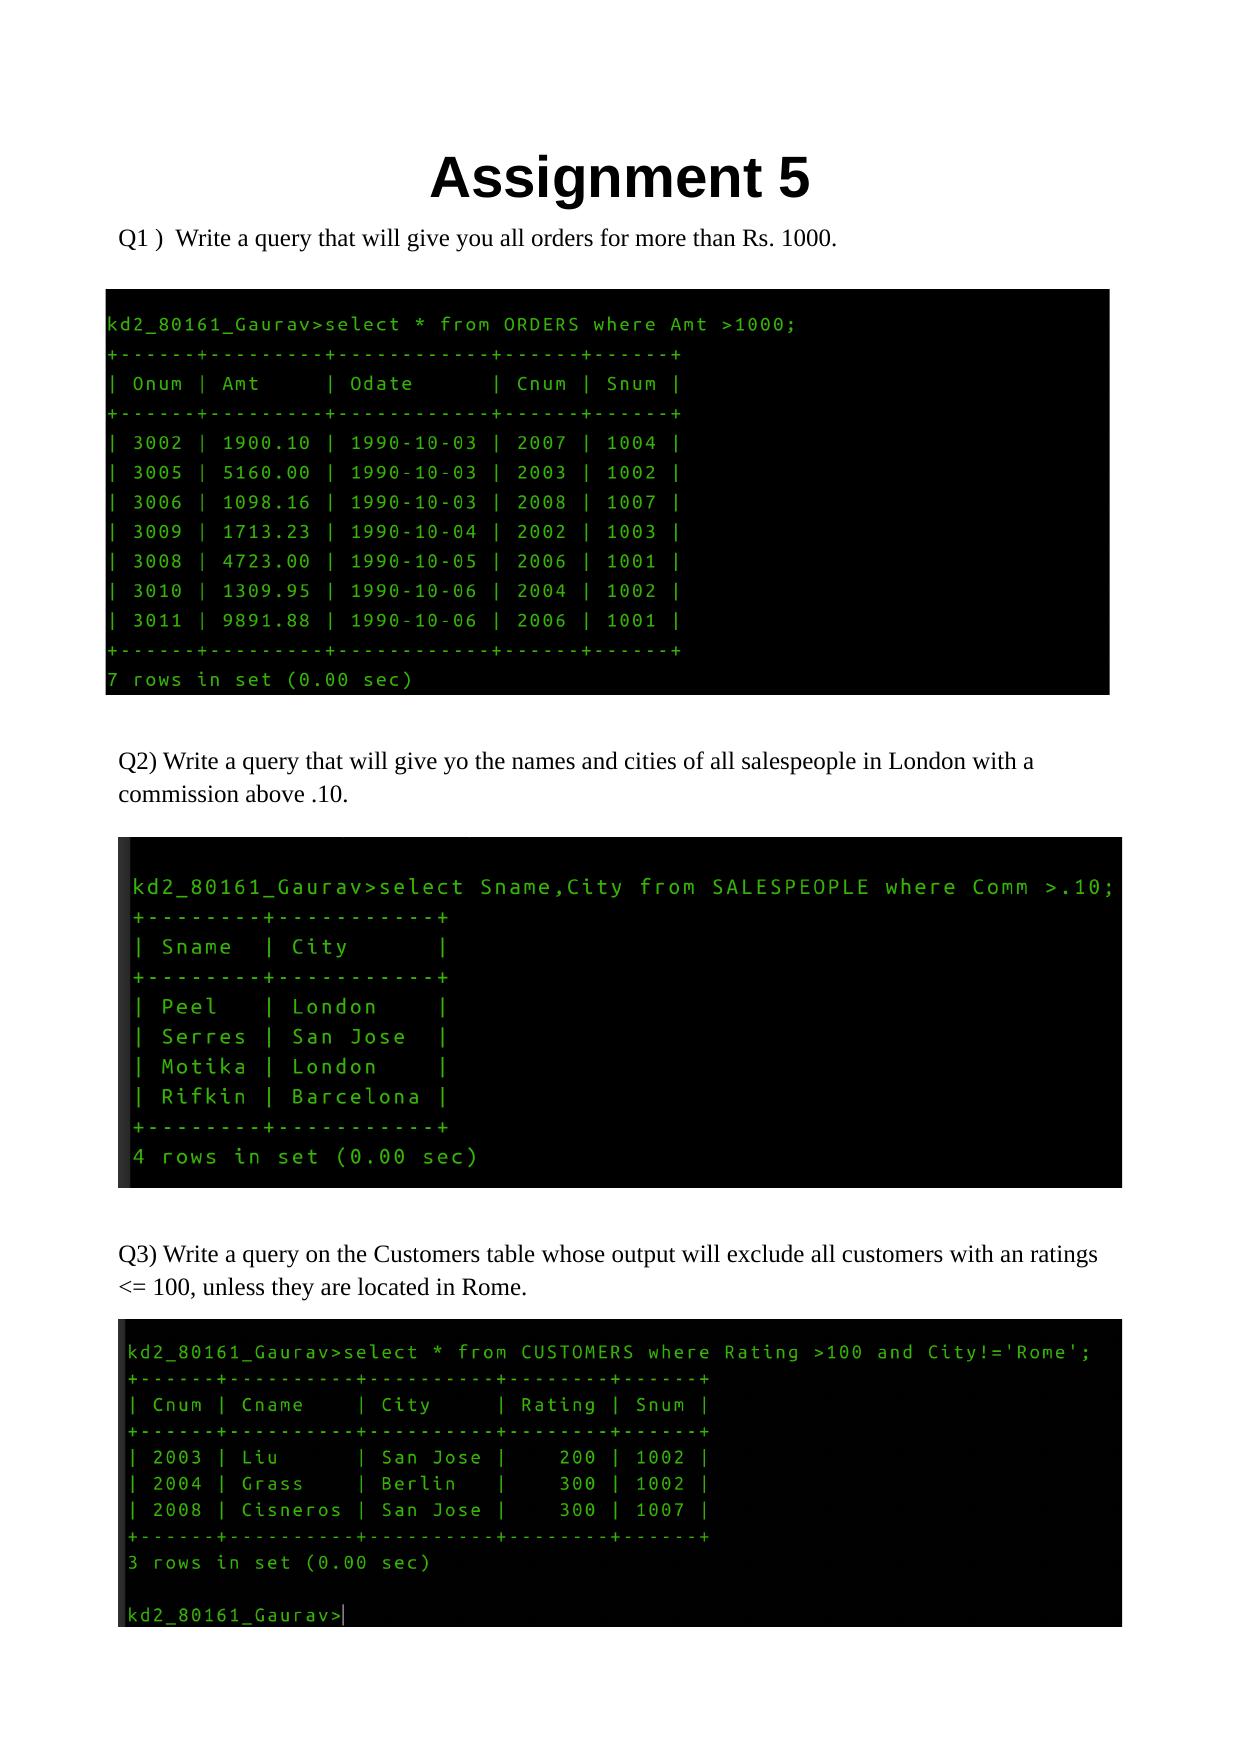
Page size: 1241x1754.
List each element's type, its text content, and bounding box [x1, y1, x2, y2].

text Q1 ) Write a query that will give you all orders for more than Rs. 1000. [118, 223, 1122, 251]
text Q3) Write a query on the Customers table whose output will exclude all customers with an ratings <= 100, unless they are located in Rome. [118, 1239, 1122, 1301]
title Assignment 5 [118, 143, 1122, 210]
picture [118, 1319, 1123, 1627]
text Q2) Write a query that will give yo the names and cities of all salespeople in London with a commission above .10. [118, 746, 1122, 808]
picture [118, 837, 1123, 1188]
picture [105, 289, 1110, 695]
